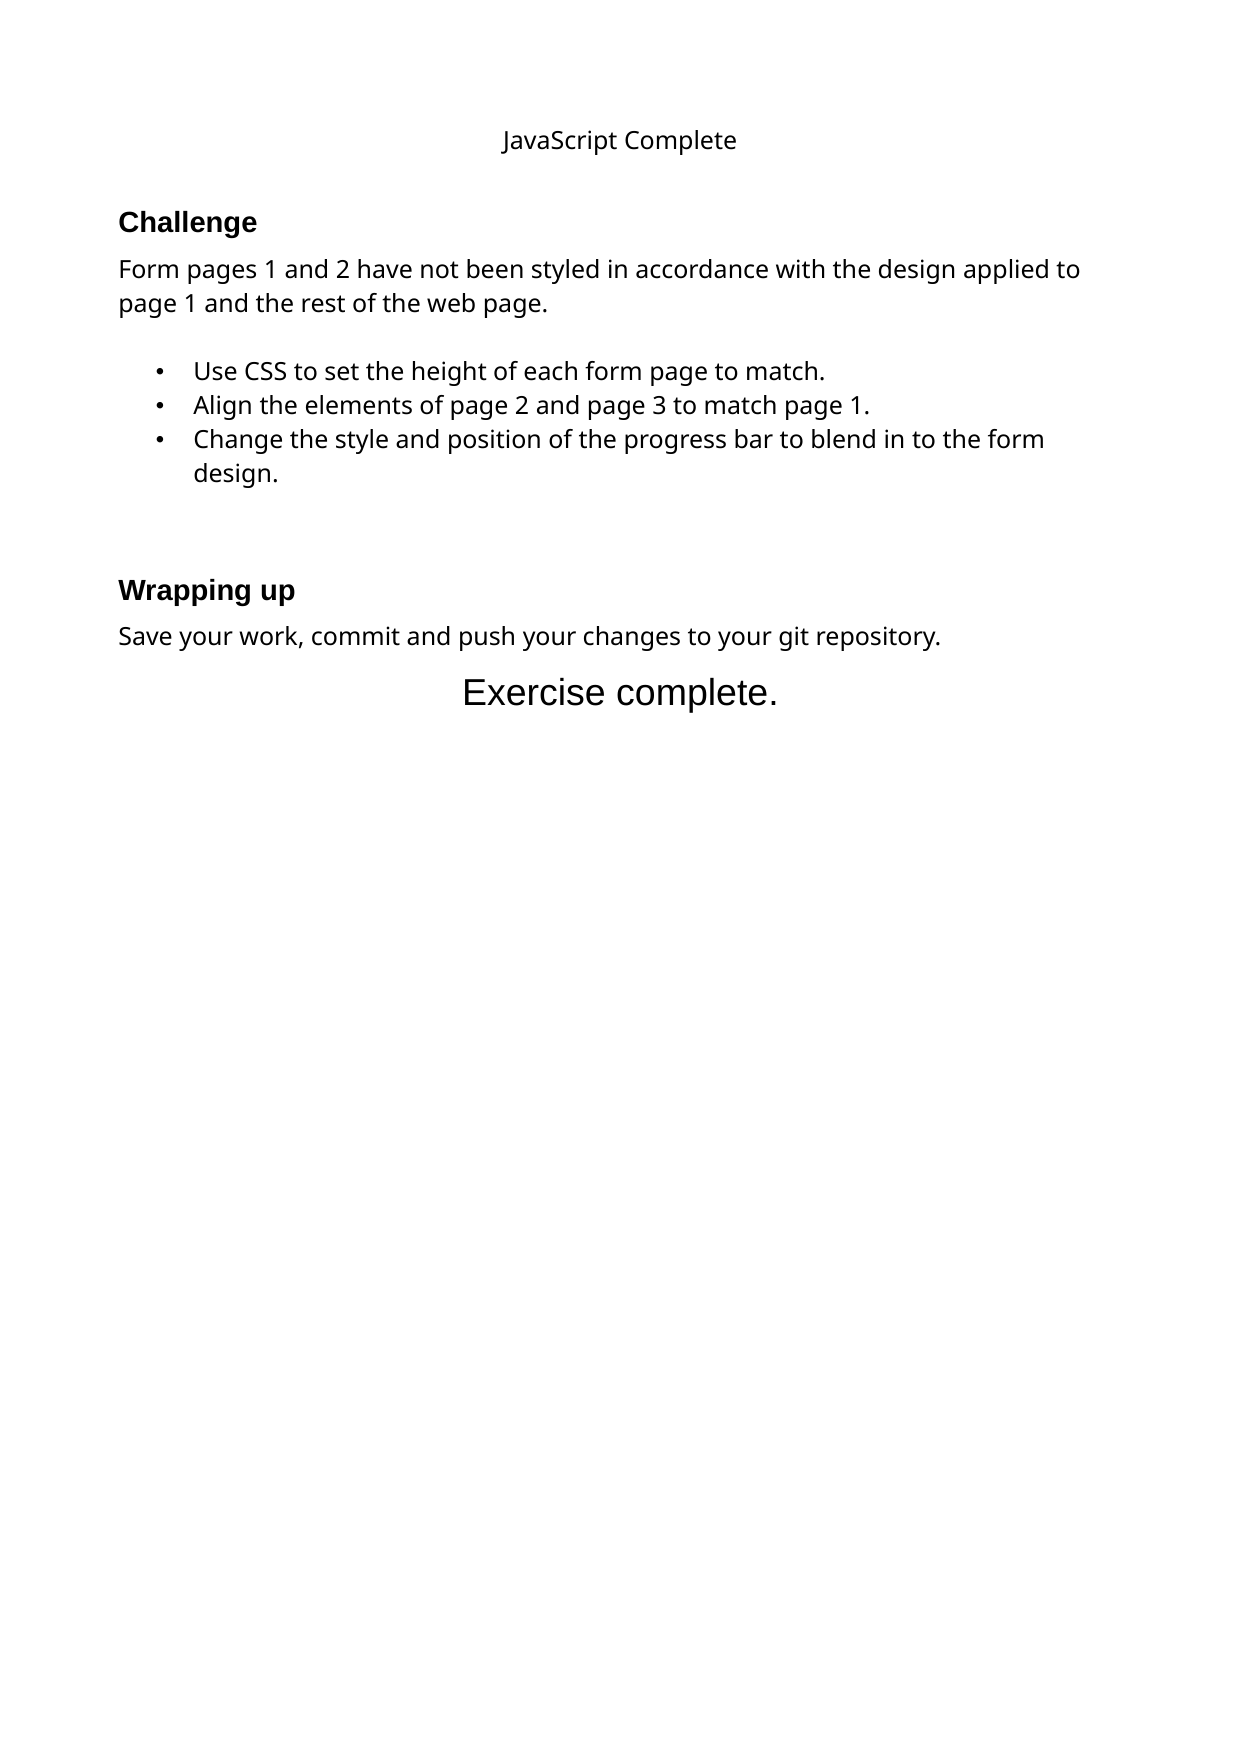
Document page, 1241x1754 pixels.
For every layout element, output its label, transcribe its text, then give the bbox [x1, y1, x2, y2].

list Use CSS to set the height of each form page to match. [156, 353, 1122, 388]
text Save your work, commit and push your changes to your git repository. [118, 618, 1122, 653]
subtitle Exercise complete. [118, 670, 1122, 713]
list Align the elements of page 2 and page 3 to match page 1. [156, 388, 1122, 422]
text Form pages 1 and 2 have not been styled in accordance with the design applied to page 1 and the rest of the web page. [118, 251, 1122, 319]
list Change the style and position of the progress bar to blend in to the form design. [156, 422, 1122, 490]
subtitle Wrapping up [118, 572, 1122, 606]
subtitle Challenge [118, 205, 1122, 239]
text JavaScript Complete [118, 123, 1122, 157]
